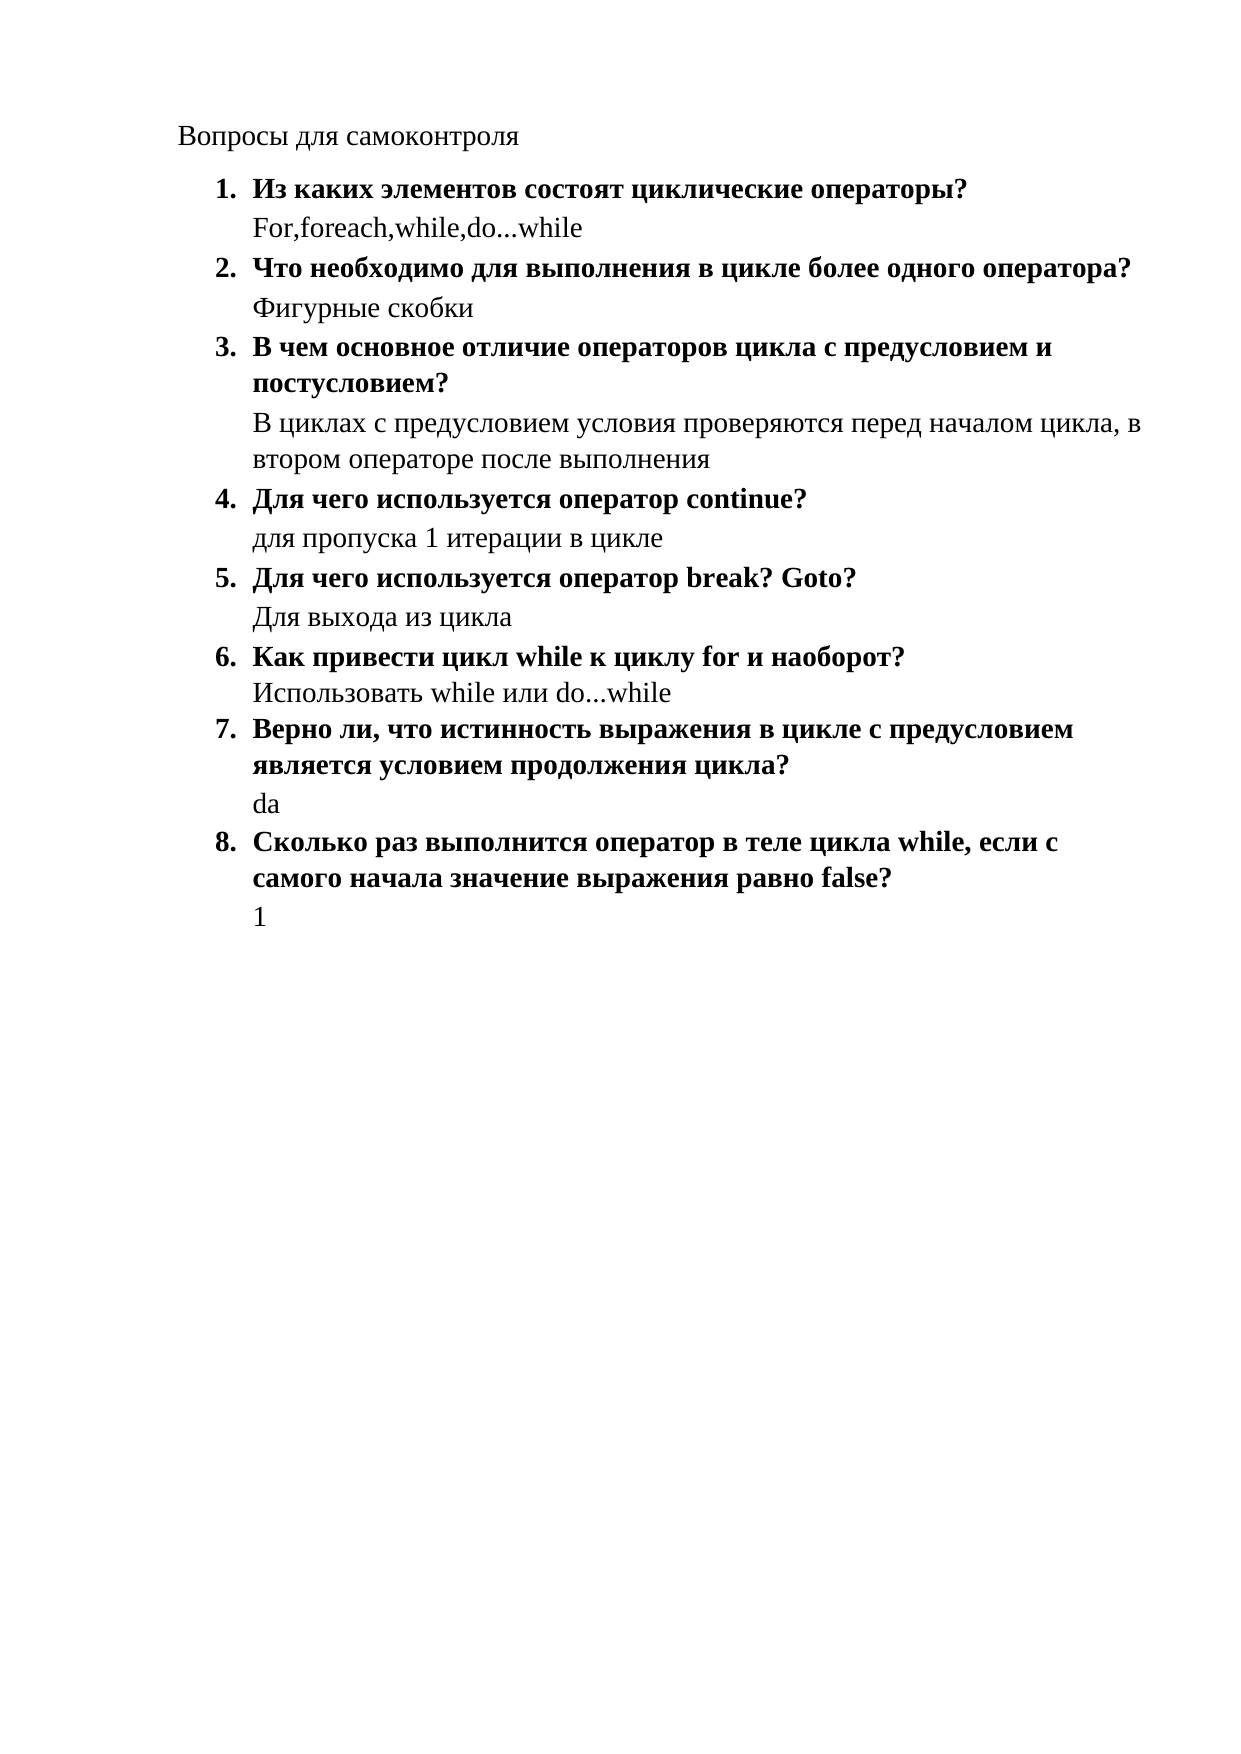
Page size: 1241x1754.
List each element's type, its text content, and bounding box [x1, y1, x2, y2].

list Фигурные скобки [215, 290, 1152, 323]
list Из каких элементов состоят циклические операторы? [215, 171, 1152, 204]
list Использовать while или do...while [215, 675, 1152, 709]
list Для выхода из цикла [215, 599, 1152, 633]
list В чем основное отличие операторов цикла с предусловием и постусловием? [215, 329, 1152, 399]
list для пропуска 1 итерации в цикле [215, 520, 1152, 554]
list Сколько раз выполнится оператор в теле цикла while, если с самого начала значение выражения равно false? [215, 824, 1152, 894]
list Верно ли, что истинность выражения в цикле с предусловием является условием продолжения цикла? [215, 711, 1152, 781]
list 1 [215, 899, 1152, 932]
list Что необходимо для выполнения в цикле более одного оператора? [215, 250, 1152, 284]
list For,foreach,while,do...while [215, 211, 1152, 244]
list Для чего используется оператор break? Goto? [215, 560, 1152, 593]
list Для чего используется оператор continue? [215, 481, 1152, 514]
list В циклах с предусловием условия проверяются перед началом цикла, в втором операторе после выполнения [215, 405, 1152, 475]
list Как привести цикл while к циклу for и наоборот? [215, 639, 1152, 673]
text Вопросы для самоконтроля [177, 118, 1152, 152]
list da [215, 786, 1152, 819]
